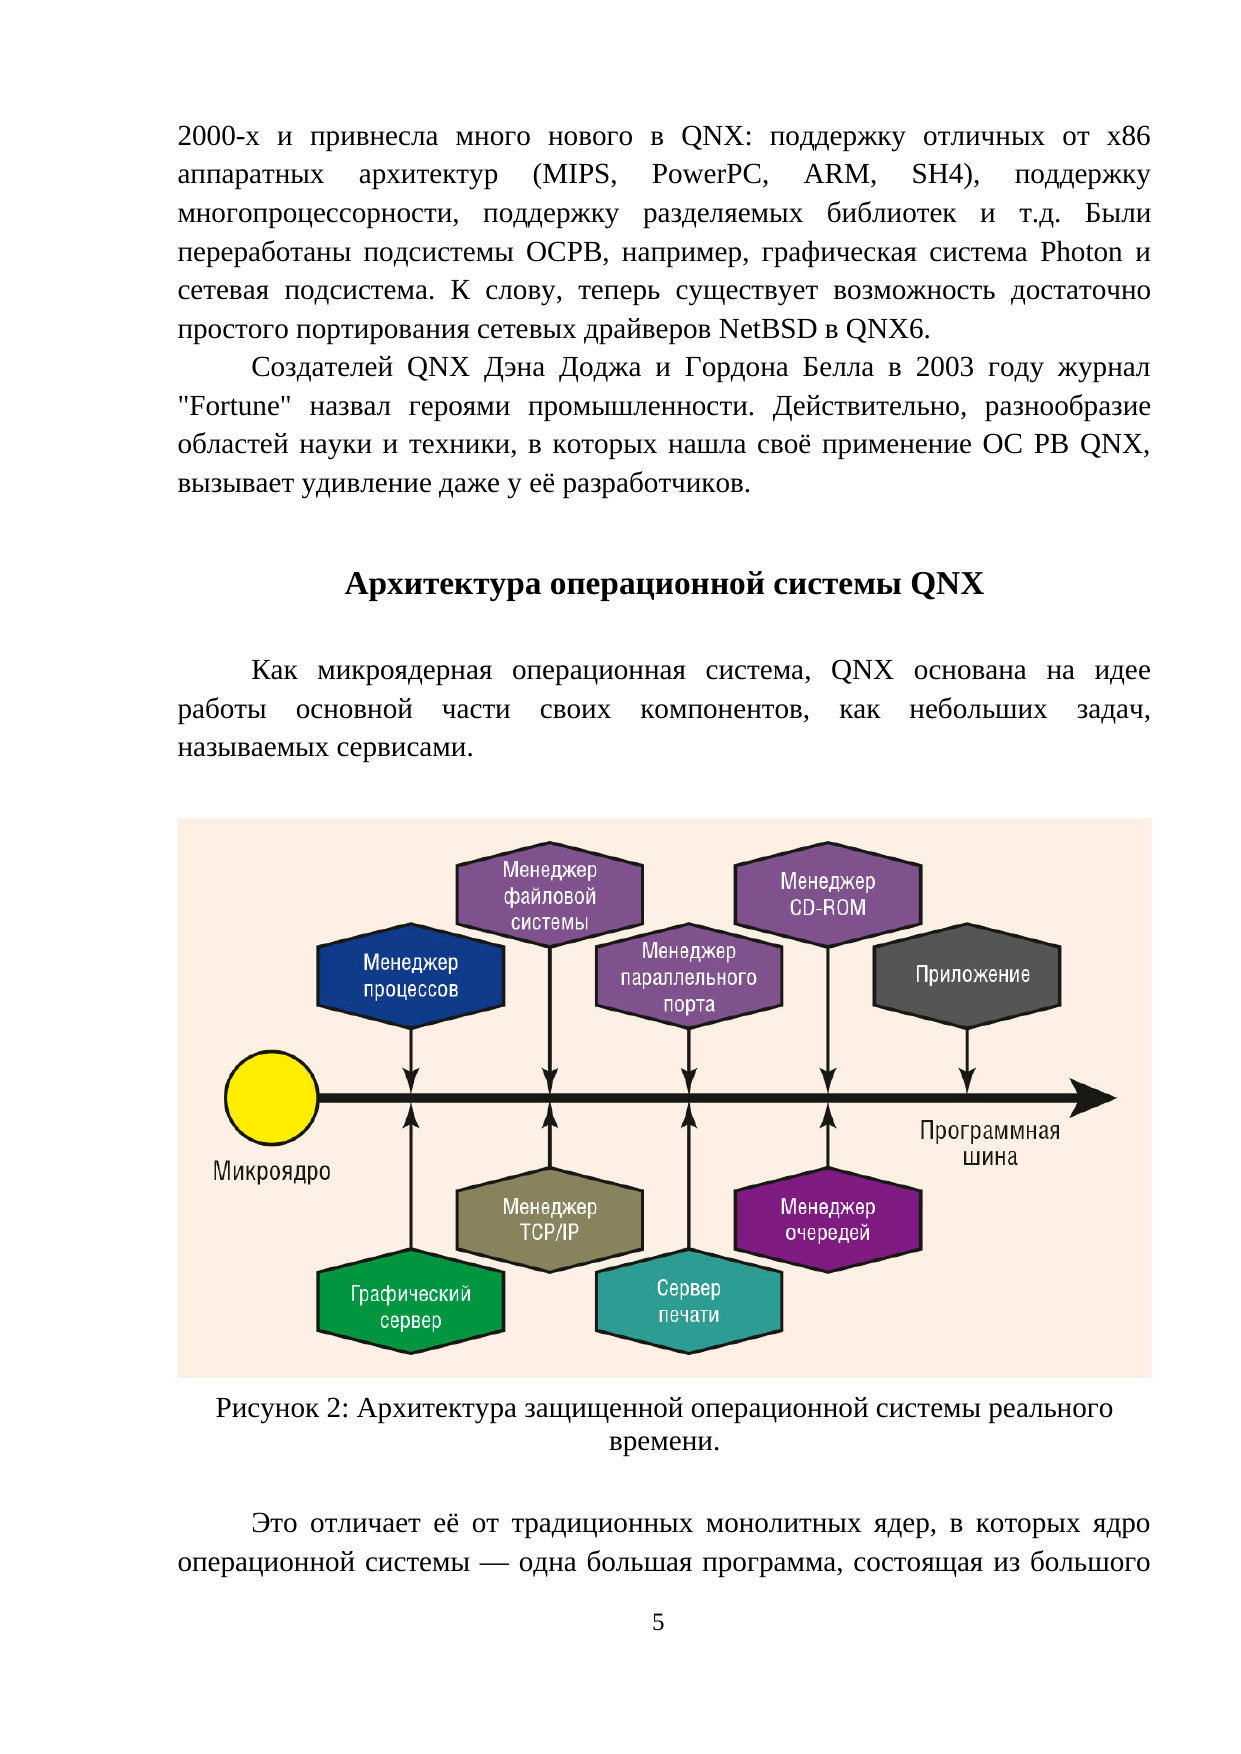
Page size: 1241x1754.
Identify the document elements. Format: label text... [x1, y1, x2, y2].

text Рисунок 2: Архитектура защищенной операционной системы реального времени. [177, 1378, 1152, 1457]
picture [177, 818, 1152, 1378]
text Как микроядерная операционная система, QNX основана на идее работы основной части своих компонентов, как небольших задач, называемых сервисами. [177, 652, 1152, 763]
text Создателей QNX Дэна Доджа и Гордона Белла в 2003 году журнал "Fortune" назвал героями промышленности. Действительно, разнообразие областей науки и техники, в которых нашла своё применение ОС РВ QNX, вызывает удивление даже у её разработчиков. [177, 349, 1152, 498]
text 2000-х и привнесла много нового в QNX: поддержку отличных от x86 аппаратных архитектур (MIPS, PowerPC, ARM, SH4), поддержку многопроцессорности, поддержку разделяемых библиотек и т.д. Были переработаны подсистемы ОСРВ, например, графическая система Photon и сетевая подсистема. К слову, теперь существует возможность достаточно простого портирования сетевых драйверов NetBSD в QNX6. [177, 118, 1152, 344]
subtitle Архитектура операционной системы QNX [177, 563, 1152, 601]
text Это отличает её от традиционных монолитных ядер, в которых ядро операционной системы — одна большая программа, состоящая из большого [177, 1505, 1152, 1577]
